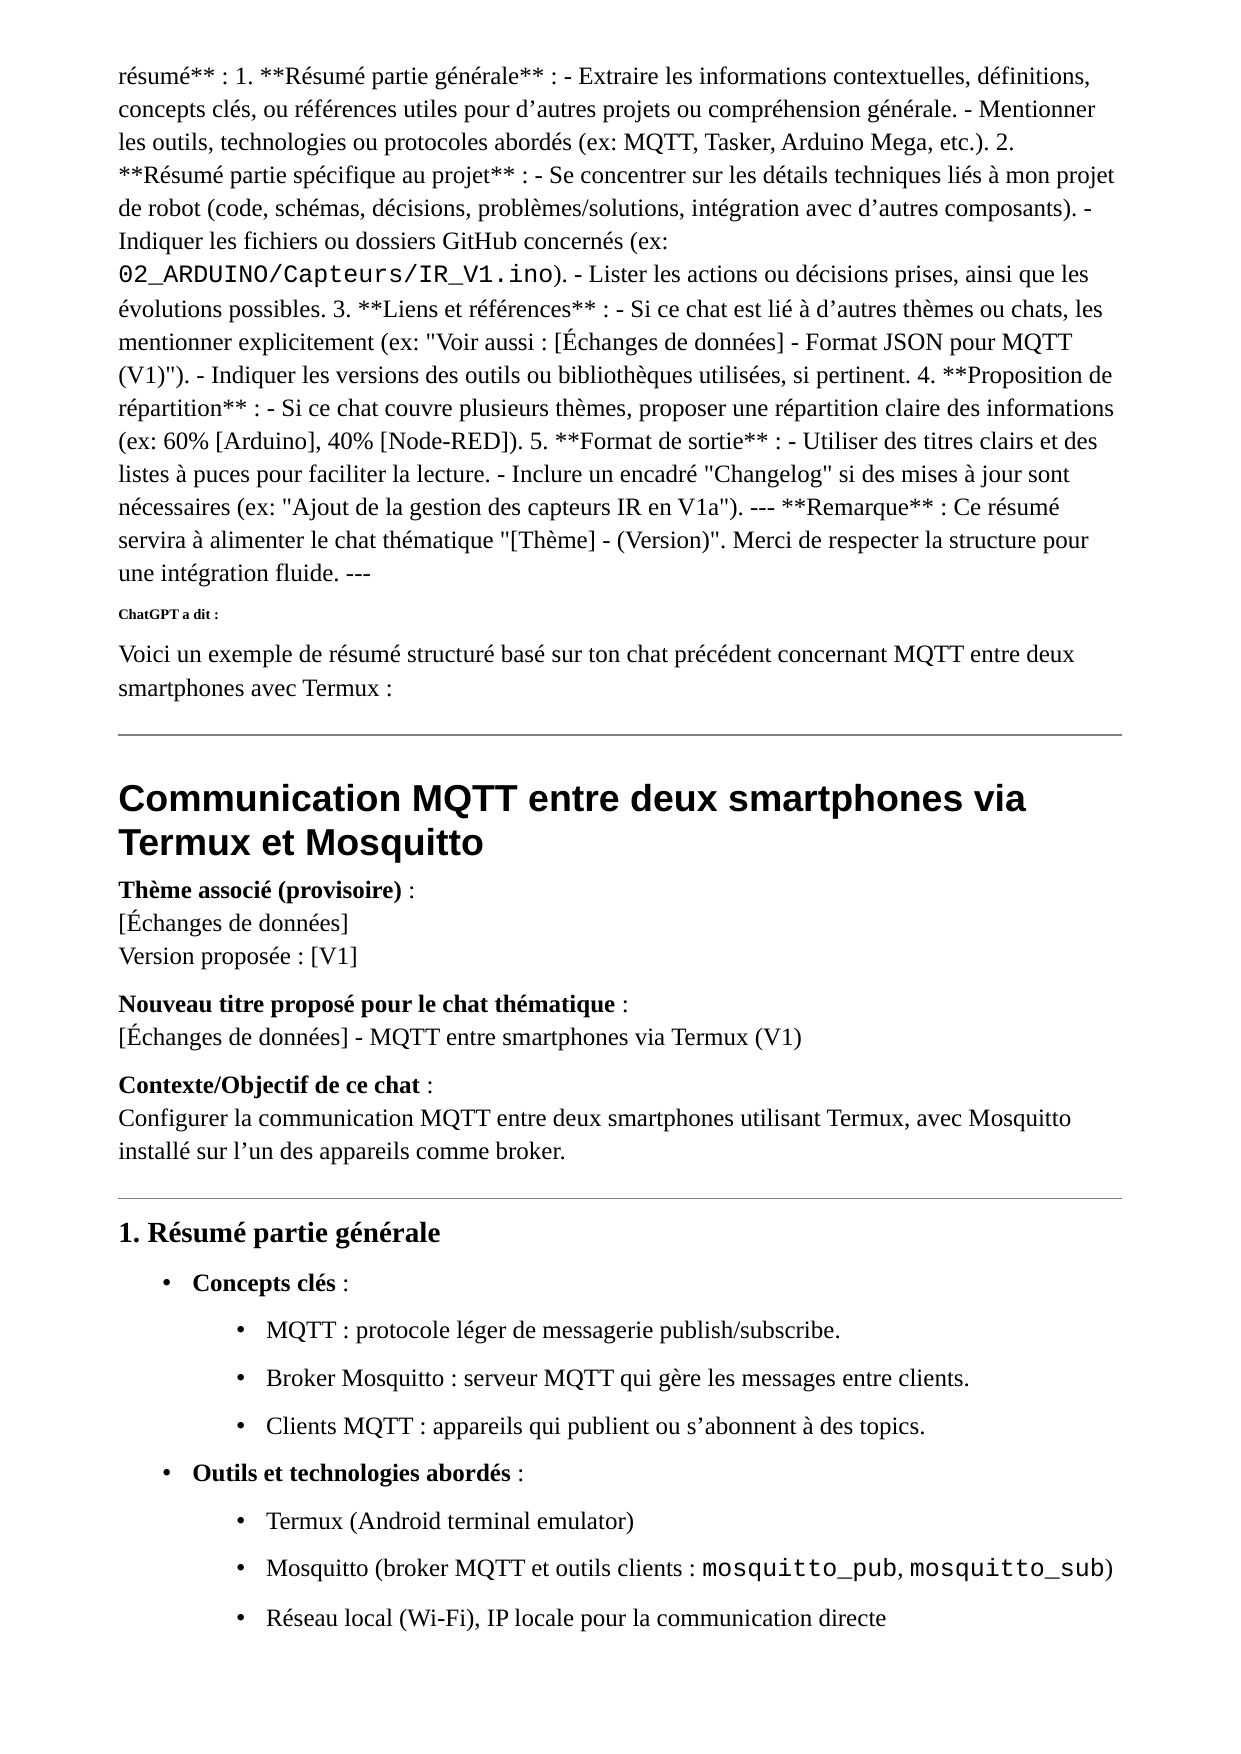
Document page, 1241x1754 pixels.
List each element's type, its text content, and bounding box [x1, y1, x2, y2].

text Voici un exemple de résumé structuré basé sur ton chat précédent concernant MQTT entre deux smartphones avec Termux : [118, 639, 1122, 701]
list Réseau local (Wi-Fi), IP locale pour la communication directe [236, 1603, 1122, 1632]
list Broker Mosquitto : serveur MQTT qui gère les messages entre clients. [236, 1363, 1122, 1392]
list Mosquitto (broker MQTT et outils clients : mosquitto_pub, mosquitto_sub) [236, 1553, 1122, 1584]
text Thème associé (provisoire) : [Échanges de données] Version proposée : [V1] [118, 875, 1122, 970]
list Concepts clés : [162, 1268, 1122, 1297]
list Clients MQTT : appareils qui publient ou s’abonnent à des topics. [236, 1411, 1122, 1439]
list MQTT : protocole léger de messagerie publish/subscribe. [236, 1316, 1122, 1344]
text Contexte/Objectif de ce chat : Configurer la communication MQTT entre deux smartphones utilisant Termux, avec Mosquitto installé sur l’un des appareils comme broker. [118, 1070, 1122, 1164]
text Nouveau titre proposé pour le chat thématique : [Échanges de données] - MQTT entre smartphones via Termux (V1) [118, 989, 1122, 1051]
list Termux (Android terminal emulator) [236, 1506, 1122, 1535]
list Outils et technologies abordés : [162, 1458, 1122, 1487]
subtitle Communication MQTT entre deux smartphones via Termux et Mosquitto [118, 777, 1122, 863]
subtitle ChatGPT a dit : [118, 606, 1122, 622]
subtitle 1. Résumé partie générale [118, 1215, 1122, 1248]
text résumé** : 1. **Résumé partie générale** : - Extraire les informations contextuelles, définitions, concepts clés, ou références utiles pour d’autres projets ou compréhension générale. - Mentionner les outils, technologies ou protocoles abordés (ex: MQTT, Tasker, Arduino Mega, etc.). 2. **Résumé partie spécifique au projet** : - Se concentrer sur les détails techniques liés à mon projet de robot (code, schémas, décisions, problèmes/solutions, intégration avec d’autres composants). - Indiquer les fichiers ou dossiers GitHub concernés (ex: 02_ARDUINO/Capteurs/IR_V1.ino). - Lister les actions ou décisions prises, ainsi que les évolutions possibles. 3. **Liens et références** : - Si ce chat est lié à d’autres thèmes ou chats, les mentionner explicitement (ex: "Voir aussi : [Échanges de données] - Format JSON pour MQTT (V1)"). - Indiquer les versions des outils ou bibliothèques utilisées, si pertinent. 4. **Proposition de répartition** : - Si ce chat couvre plusieurs thèmes, proposer une répartition claire des informations (ex: 60% [Arduino], 40% [Node-RED]). 5. **Format de sortie** : - Utiliser des titres clairs et des listes à puces pour faciliter la lecture. - Inclure un encadré "Changelog" si des mises à jour sont nécessaires (ex: "Ajout de la gestion des capteurs IR en V1a"). --- **Remarque** : Ce résumé servira à alimenter le chat thématique "[Thème] - (Version)". Merci de respecter la structure pour une intégration fluide. --- [118, 61, 1122, 587]
